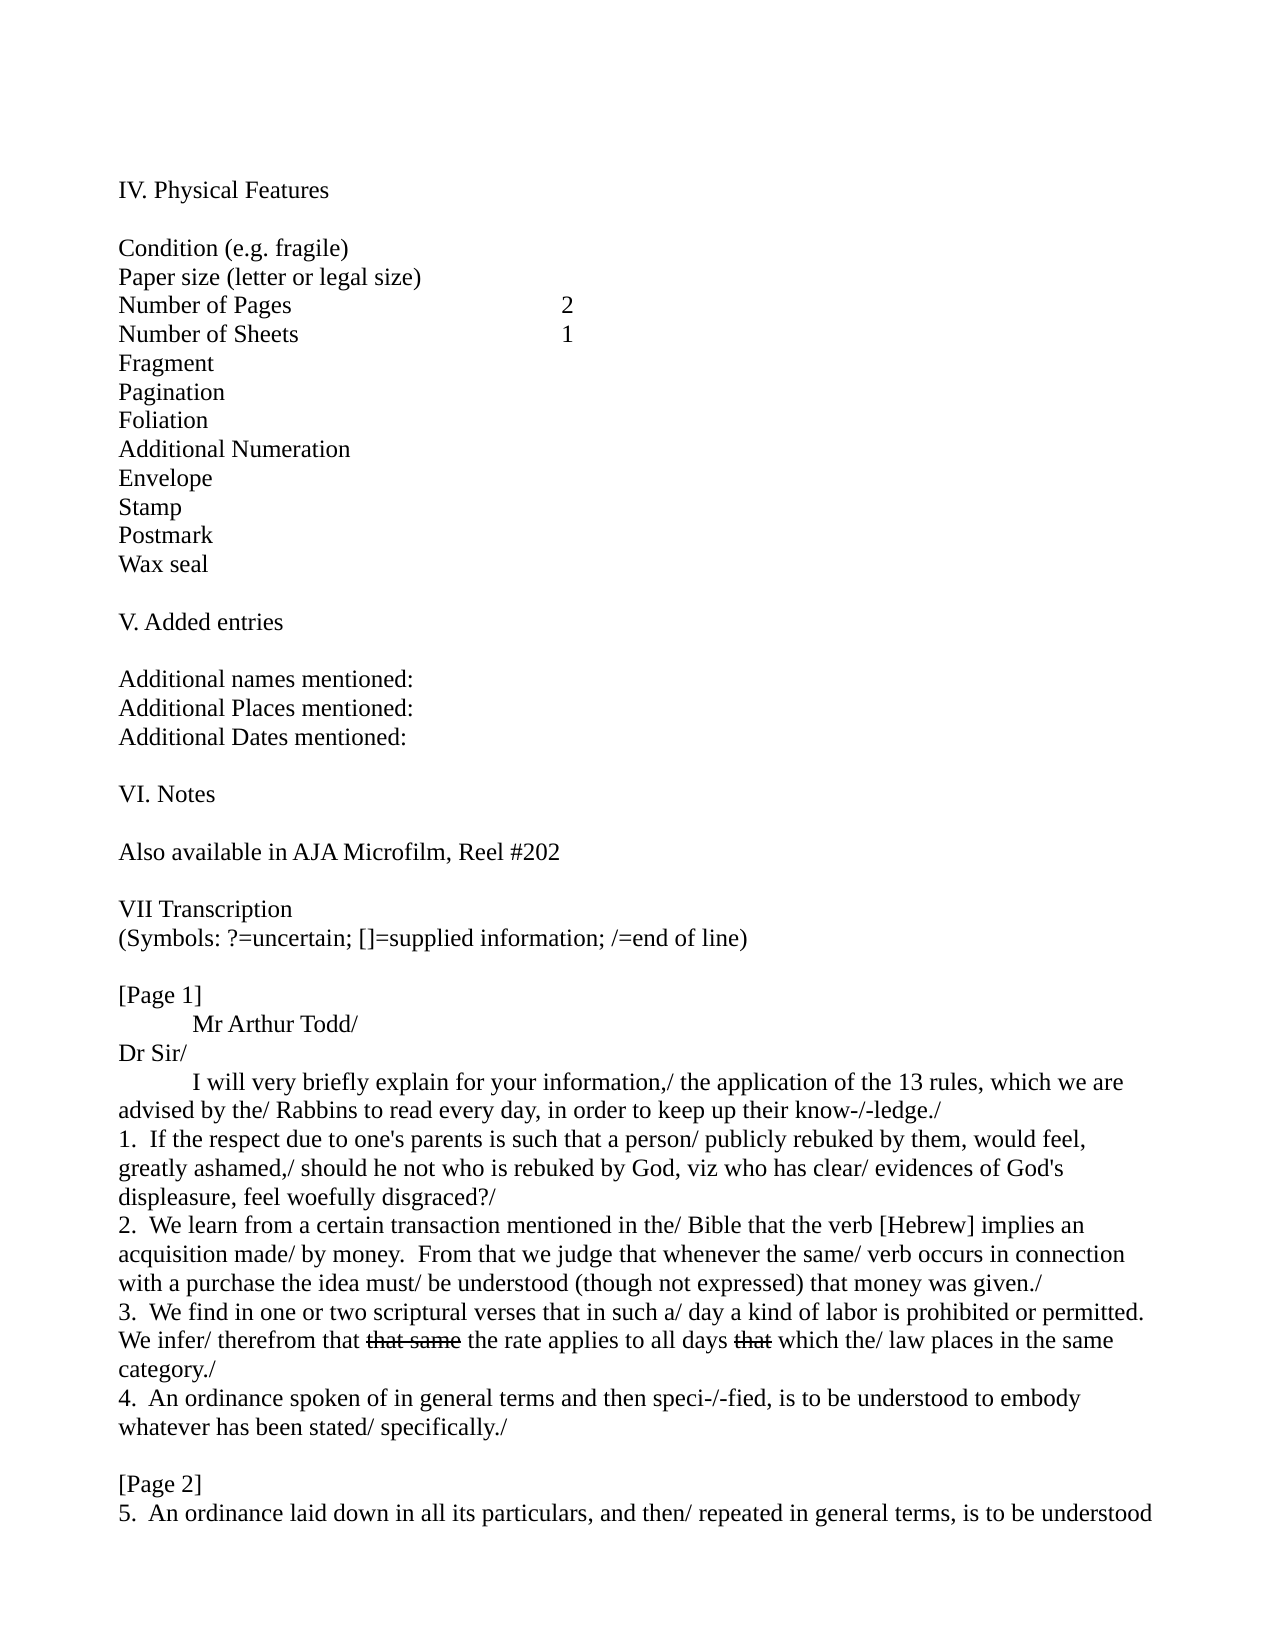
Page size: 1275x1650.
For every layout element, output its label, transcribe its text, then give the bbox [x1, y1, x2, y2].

text 5. An ordinance laid down in all its particulars, and then/ repeated in general terms, is to be understood [118, 1498, 1157, 1527]
text Additional Places mentioned: [118, 693, 1157, 722]
text Additional Numeration [118, 434, 1157, 463]
text Paper size (letter or legal size) [118, 262, 1157, 291]
text 2. We learn from a certain transaction mentioned in the/ Bible that the verb [Hebrew] implies an acquisition made/ by money. From that we judge that whenever the same/ verb occurs in connection with a purchase the idea must/ be understood (though not expressed) that money was given./ [118, 1211, 1157, 1297]
text Dr Sir/ [118, 1038, 1157, 1067]
text VI. Notes [118, 779, 1157, 808]
text [Page 2] [118, 1469, 1157, 1498]
text Mr Arthur Todd/ [118, 1009, 1157, 1038]
text V. Added entries [118, 607, 1157, 636]
text Additional Dates mentioned: [118, 722, 1157, 751]
text 3. We find in one or two scriptural verses that in such a/ day a kind of labor is prohibited or permitted. We infer/ therefrom that that same the rate applies to all days that which the/ law places in the same category./ [118, 1297, 1157, 1383]
text Foliation [118, 406, 1157, 434]
text Condition (e.g. fragile) [118, 233, 1157, 262]
text Fragment [118, 348, 1157, 377]
text Postma rk [118, 521, 1157, 549]
text (Symbols: ?=uncertain; []=supplied information; /=end of line) [118, 923, 1157, 952]
text 4. An ordinance spoken of in general terms and then speci-/-fied, is to be understood to embody whatever has been stated/ specifically./ [118, 1383, 1157, 1441]
text Envelope [118, 463, 1157, 492]
text I will very briefly explain for your information,/ the application of the 13 rules, which we are advised by the/ Rabbins to read every day, in order to keep up their know-/-ledge./ [118, 1067, 1157, 1124]
text VII Transcription [118, 894, 1157, 923]
text 1. If the respect due to one's parents is such that a person/ publicly rebuked by them, would feel, greatly ashamed,/ should he not who is rebuked by God, viz who has clear/ evidences of God's displeasure, feel woefully disgraced?/ [118, 1124, 1157, 1211]
text Number of Pages 2 [118, 291, 1157, 319]
text [Page 1] [118, 981, 1157, 1009]
text Number of Sheets 1 [118, 319, 1157, 348]
text Stamp [118, 492, 1157, 521]
text Also available in AJA Microfilm, Reel #202 [118, 837, 1157, 866]
text Pagination [118, 377, 1157, 406]
text IV. Physical Features [118, 176, 1157, 204]
text Additional names mentioned: [118, 664, 1157, 693]
text Wax seal [118, 549, 1157, 578]
